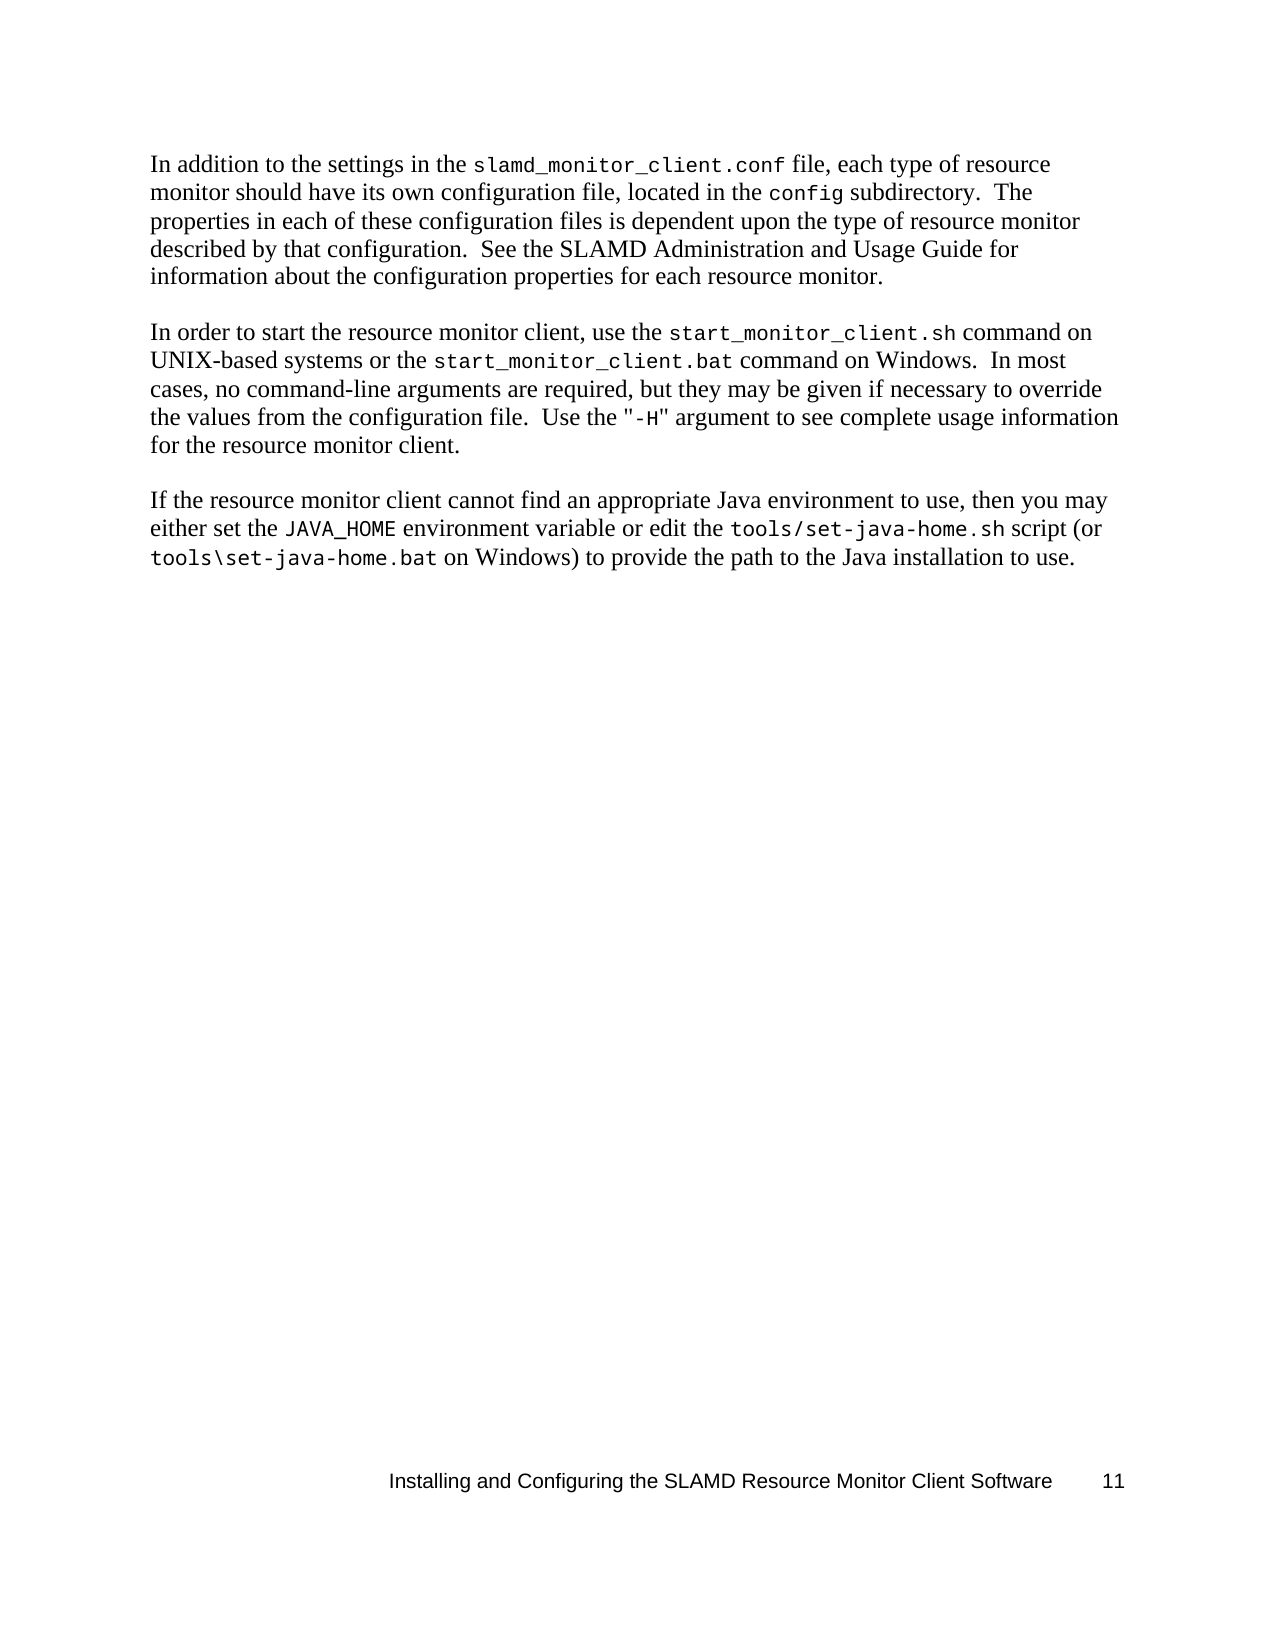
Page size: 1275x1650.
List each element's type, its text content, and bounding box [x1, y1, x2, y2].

text In order to start the resource monitor client, use the start_monitor_client.sh command on UNIX-based systems or the start_monitor_client.bat command on Windows. In most cases, no command-line arguments are required, but they may be given if necessary to override the values from the configuration file. Use the "-H" argument to see complete usage information for the resource monitor client. [150, 318, 1125, 459]
text In addition to the settings in the slamd_monitor_client.conf file, each type of resource monitor should have its own configuration file, located in the config subdirectory. The properties in each of these configuration files is dependent upon the type of resource monitor described by that configuration. See the SLAMD Administration and Usage Guide for information about the configuration properties for each resource monitor. [150, 150, 1125, 290]
text If the resource monitor client cannot find an appropriate Java environment to use, then you may either set the JAVA_HOME environment variable or edit the tools/set-java-home.sh script (or tools\set-java-home.bat on Windows) to provide the path to the Java installation to use. [150, 487, 1125, 571]
